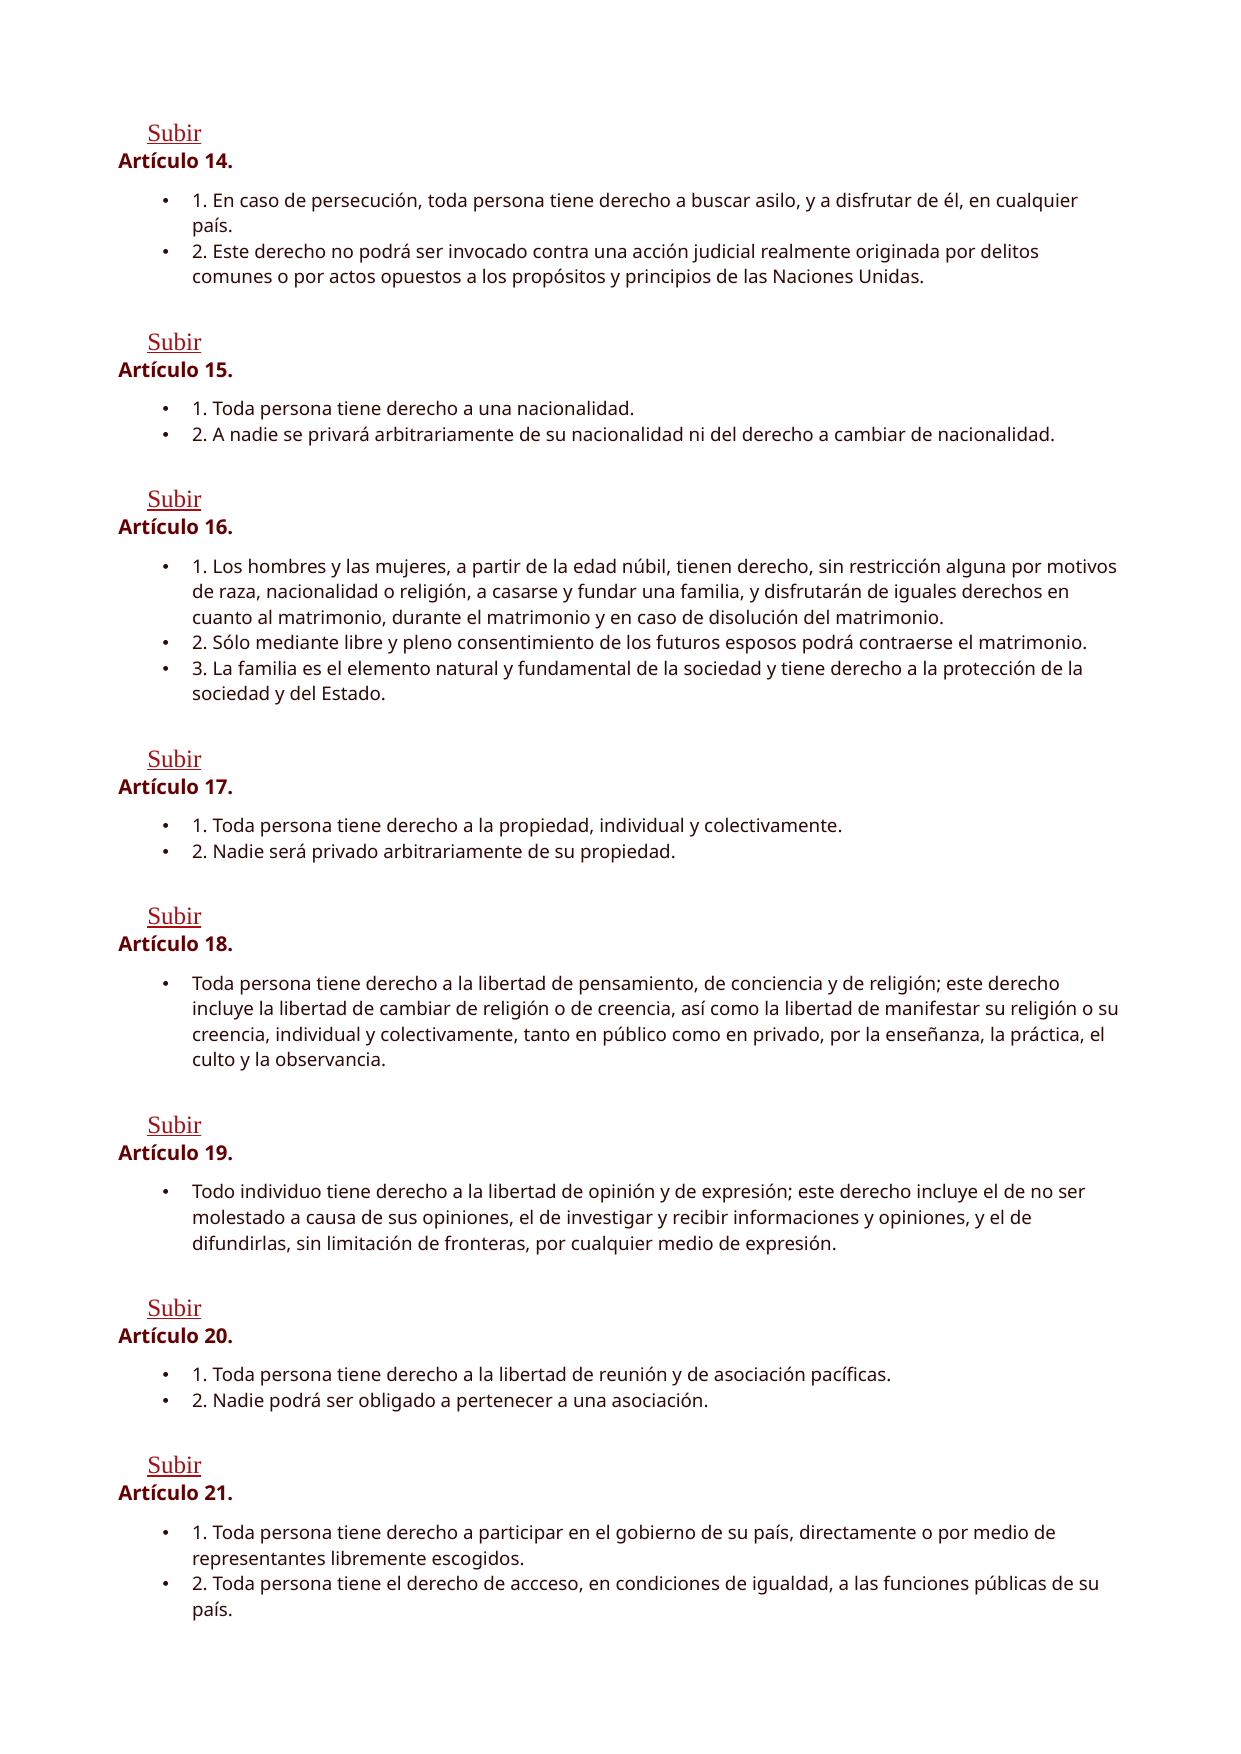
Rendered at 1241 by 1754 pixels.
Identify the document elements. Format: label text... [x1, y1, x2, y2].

list 2. Este derecho no podrá ser invocado contra una acción judicial realmente originada por delitos comunes o por actos opuestos a los propósitos y principios de las Naciones Unidas. [162, 238, 1122, 289]
subtitle Artículo 21. [118, 1450, 1122, 1507]
list 2. Nadie será privado arbitrariamente de su propiedad. [162, 838, 1122, 864]
text Subir [147, 744, 1122, 772]
list Toda persona tiene derecho a la libertad de pensamiento, de conciencia y de religión; este derecho incluye la libertad de cambiar de religión o de creencia, así como la libertad de manifestar su religión o su creencia, individual y colectivamente, tanto en público como en privado, por la enseñanza, la práctica, el culto y la observancia. [162, 970, 1122, 1072]
list Todo individuo tiene derecho a la libertad de opinión y de expresión; este derecho incluye el de no ser molestado a causa de sus opiniones, el de investigar y recibir informaciones y opiniones, y el de difundirlas, sin limitación de fronteras, por cualquier medio de expresión. [162, 1179, 1122, 1255]
list 1. Toda persona tiene derecho a participar en el gobierno de su país, directamente o por medio de representantes libremente escogidos. [162, 1519, 1122, 1570]
text Subir [147, 1450, 1122, 1479]
list 2. Nadie podrá ser obligado a pertenecer a una asociación. [162, 1387, 1122, 1413]
subtitle Artículo 17. [118, 744, 1122, 800]
list 1. Toda persona tiene derecho a una nacionalidad. [162, 396, 1122, 421]
text Subir [147, 1110, 1122, 1138]
text Subir [147, 1293, 1122, 1322]
subtitle Artículo 16. [118, 484, 1122, 541]
subtitle Artículo 15. [118, 327, 1122, 383]
list 2. Toda persona tiene el derecho de accceso, en condiciones de igualdad, a las funciones públicas de su país. [162, 1570, 1122, 1621]
list 1. Toda persona tiene derecho a la libertad de reunión y de asociación pacíficas. [162, 1362, 1122, 1387]
list 1. En caso de persecución, toda persona tiene derecho a buscar asilo, y a disfrutar de él, en cualquier país. [162, 187, 1122, 238]
subtitle Artículo 14. [118, 118, 1122, 174]
text Subir [147, 118, 1122, 147]
subtitle Artículo 19. [118, 1110, 1122, 1166]
list 2. Sólo mediante libre y pleno consentimiento de los futuros esposos podrá contraerse el matrimonio. [162, 630, 1122, 655]
text Subir [147, 901, 1122, 930]
list 1. Toda persona tiene derecho a la propiedad, individual y colectivamente. [162, 813, 1122, 838]
subtitle Artículo 20. [118, 1293, 1122, 1349]
list 2. A nadie se privará arbitrariamente de su nacionalidad ni del derecho a cambiar de nacionalidad. [162, 421, 1122, 447]
text Subir [147, 484, 1122, 513]
text Subir [147, 327, 1122, 355]
list 1. Los hombres y las mujeres, a partir de la edad núbil, tienen derecho, sin restricción alguna por motivos de raza, nacionalidad o religión, a casarse y fundar una familia, y disfrutarán de iguales derechos en cuanto al matrimonio, durante el matrimonio y en caso de disolución del matrimonio. [162, 553, 1122, 630]
subtitle Artículo 18. [118, 901, 1122, 958]
list 3. La familia es el elemento natural y fundamental de la sociedad y tiene derecho a la protección de la sociedad y del Estado. [162, 655, 1122, 706]
